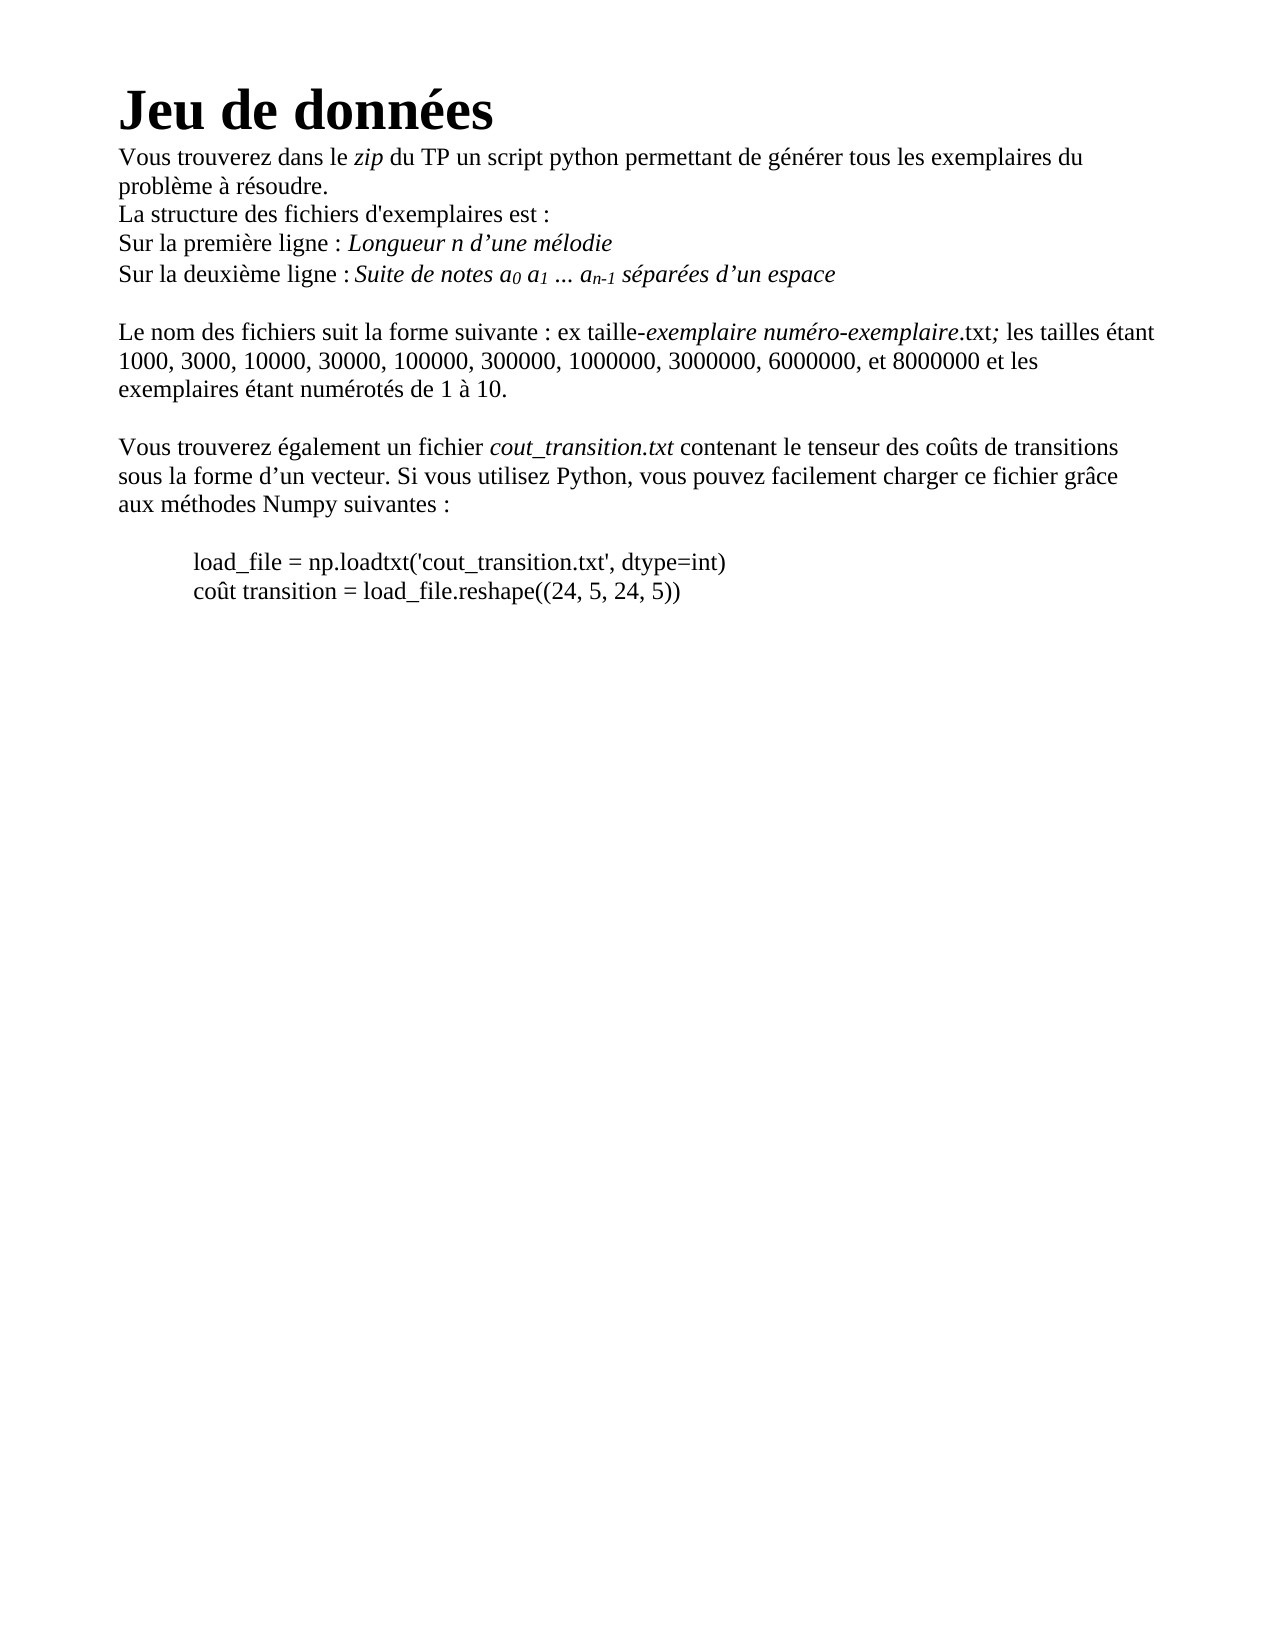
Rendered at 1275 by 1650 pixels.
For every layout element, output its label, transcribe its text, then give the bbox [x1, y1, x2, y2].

text La structure des fichiers d'exemplaires est : [118, 199, 1157, 228]
text coût transition = load_file.reshape((24, 5, 24, 5)) [118, 576, 1157, 604]
text Le nom des fichiers suit la forme suivante : ex taille-exemplaire numéro-exemplaire.txt; les tailles étant 1000, 3000, 10000, 30000, 100000, 300000, 1000000, 3000000, 6000000, et 8000000 et les exemplaires étant numérotés de 1 à 10. [118, 317, 1157, 403]
text Sur la première ligne : Longueur n d’une mélodie [118, 228, 1157, 257]
text Vous trouverez dans le zip du TP un script python permettant de générer tous les exemplaires du problème à résoudre. [118, 142, 1157, 199]
text load_file = np.loadtxt('cout_transition.txt', dtype=int) [118, 547, 1157, 576]
text Sur la deuxième ligne : Suite de notes a0 a1 ... an-1 séparées d’un espace [118, 257, 1157, 288]
text Vous trouverez également un fichier cout_transition.txt contenant le tenseur des coûts de transitions sous la forme d’un vecteur. Si vous utilisez Python, vous pouvez facilement charger ce fichier grâce aux méthodes Numpy suivantes : [118, 432, 1157, 518]
text Jeu de données [118, 75, 1157, 142]
